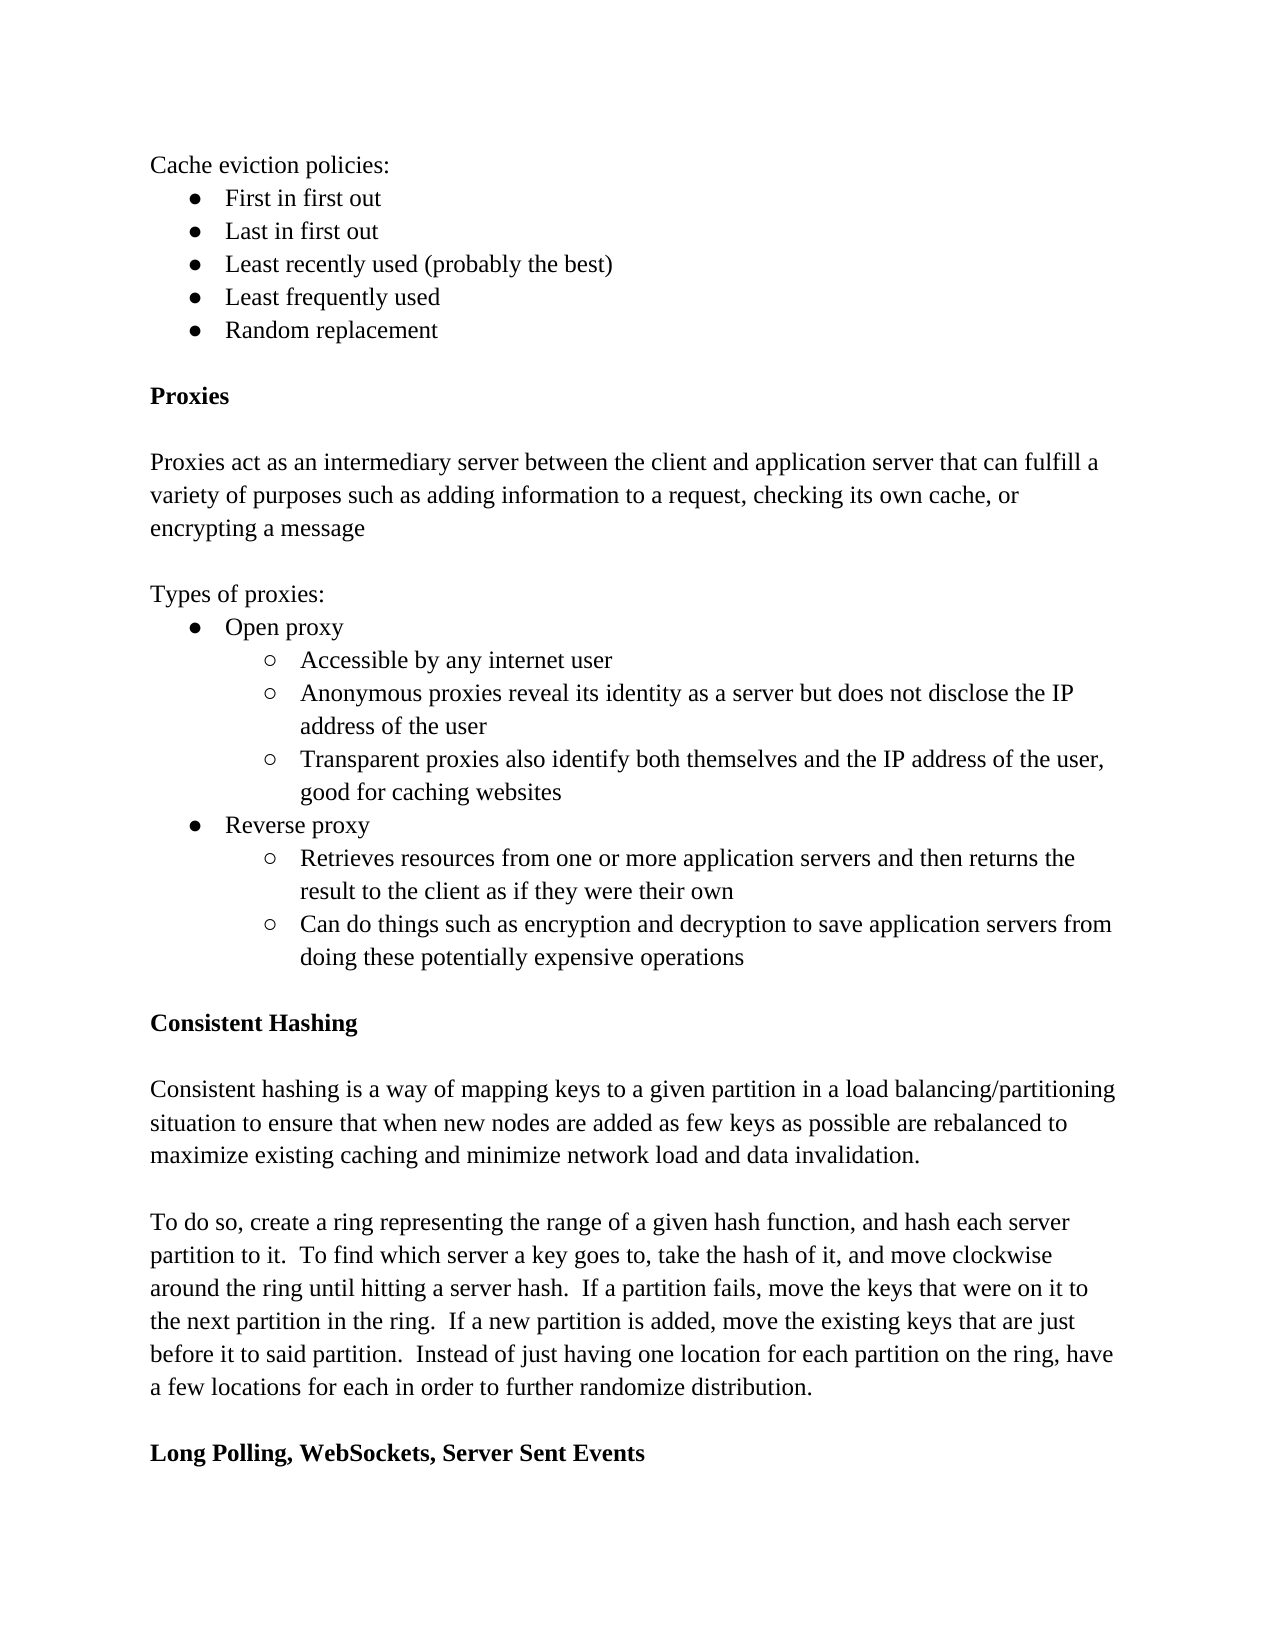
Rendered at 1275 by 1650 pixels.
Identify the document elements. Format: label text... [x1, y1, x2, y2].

text Consistent hashing is a way of mapping keys to a given partition in a load balancing/partitioning situation to ensure that when new nodes are added as few keys as possible are rebalanced to maximize existing caching and minimize network load and data invalidation. [150, 1074, 1125, 1169]
list Anonymous proxies reveal its identity as a server but does not disclose the IP address of the user [262, 678, 1125, 740]
text Consistent Hashing [150, 1008, 1125, 1037]
list Open proxy [187, 612, 1125, 641]
list Retrieves resources from one or more application servers and then returns the result to the client as if they were their own [262, 843, 1125, 905]
text Proxies [150, 381, 1125, 410]
list Reverse proxy [187, 810, 1125, 839]
text Cache eviction policies: [150, 150, 1125, 179]
text Proxies act as an intermediary server between the client and application server that can fulfill a variety of purposes such as adding information to a request, checking its own cache, or encrypting a message [150, 447, 1125, 542]
list Random replacement [187, 315, 1125, 344]
list Least frequently used [187, 282, 1125, 311]
list Least recently used (probably the best) [187, 249, 1125, 278]
list Can do things such as encryption and decryption to save application servers from doing these potentially expensive operations [262, 909, 1125, 971]
text To do so, create a ring representing the range of a given hash function, and hash each server partition to it. To find which server a key goes to, take the hash of it, and move clockwise around the ring until hitting a server hash. If a partition fails, move the keys that were on it to the next partition in the ring. If a new partition is added, move the existing keys that are just before it to said partition. Instead of just having one location for each partition on the ring, have a few locations for each in order to further randomize distribution. [150, 1207, 1125, 1401]
list Transparent proxies also identify both themselves and the IP address of the user, good for caching websites [262, 744, 1125, 806]
list Last in first out [187, 216, 1125, 245]
list Accessible by any internet user [262, 645, 1125, 674]
list First in first out [187, 183, 1125, 212]
text Types of proxies: [150, 579, 1125, 608]
text Long Polling, WebSockets, Server Sent Events [150, 1438, 1125, 1467]
